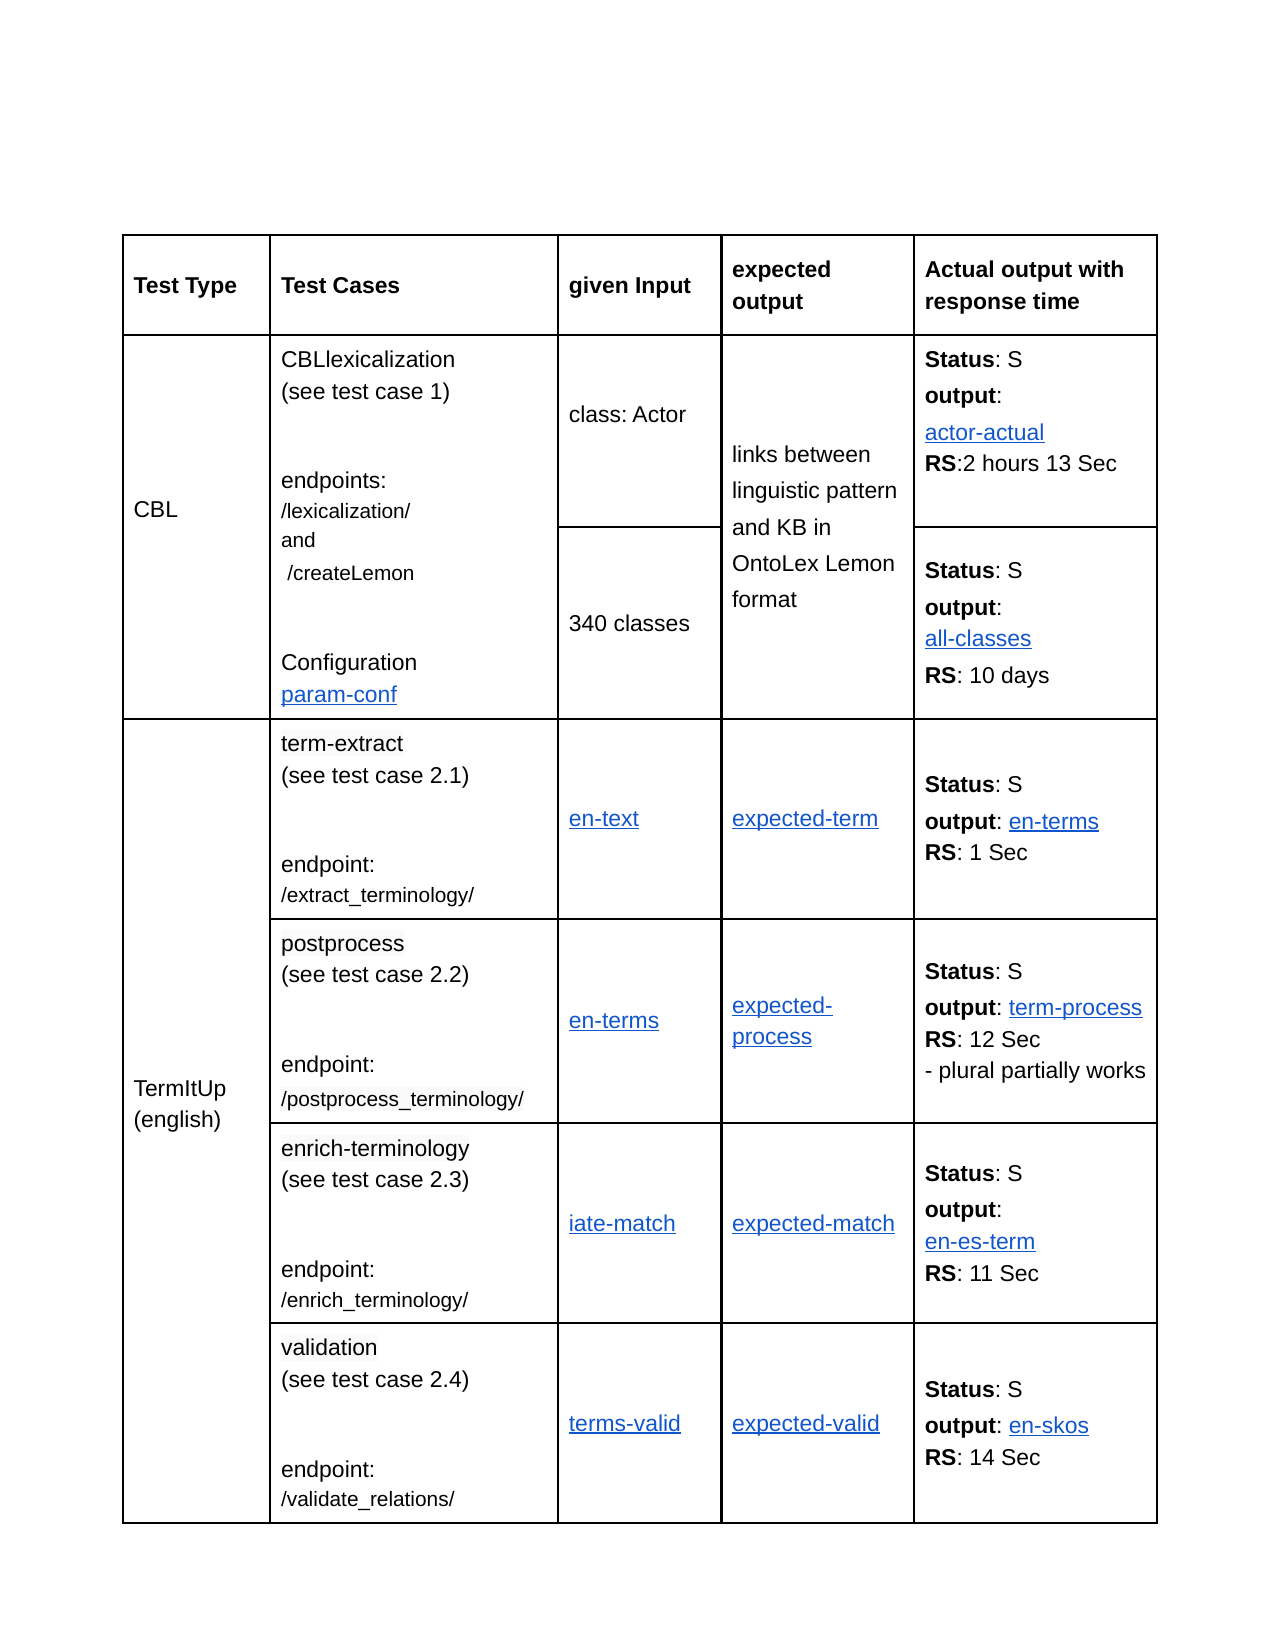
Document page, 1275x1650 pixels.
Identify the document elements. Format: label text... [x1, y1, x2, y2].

table_cell Status: S output: all-classes RS: 10 days [915, 528, 1156, 718]
table_cell iate-match [559, 1124, 720, 1322]
table_header given Input [559, 236, 720, 334]
table_cell validation (see test case 2.4) endpoint: /validate_relations/ [271, 1324, 557, 1522]
table_cell TermItUp (english) [124, 720, 269, 1522]
table_cell en-terms [559, 920, 720, 1122]
table_cell postprocess (see test case 2.2) endpoint: /postprocess_terminology/ [271, 920, 557, 1122]
table_cell en-text [559, 720, 720, 917]
table_cell 340 classes [559, 528, 720, 718]
table_cell expected-match [723, 1124, 913, 1322]
table_cell term-extract (see test case 2.1) endpoint: /extract_terminology/ [271, 720, 557, 917]
table_header Test Cases [271, 236, 557, 334]
table_cell links between linguistic pattern and KB in OntoLex Lemon format [723, 336, 913, 718]
table_cell Status: S output: actor-actual RS:2 hours 13 Sec [915, 336, 1156, 526]
table_cell Status: S output: term-process RS: 12 Sec - plural partially works [915, 920, 1156, 1122]
table_cell expected-term [723, 720, 913, 917]
table_cell Status: S output: en-es-term RS: 11 Sec [915, 1124, 1156, 1322]
table_cell terms-valid [559, 1324, 720, 1522]
table_cell CBL [124, 336, 269, 718]
table_cell class: Actor [559, 336, 720, 526]
table_cell expected-valid [723, 1324, 913, 1522]
table_header Actual output with response time [915, 236, 1156, 334]
table_cell enrich-terminology (see test case 2.3) endpoint: /enrich_terminology/ [271, 1124, 557, 1322]
table_cell Status: S output: en-terms RS: 1 Sec [915, 720, 1156, 917]
table_header expected output [723, 236, 913, 334]
table_cell CBLlexicalization (see test case 1) endpoints: /lexicalization/ and /createLemon Configuration param-conf [271, 336, 557, 718]
table_cell expected-process [723, 920, 913, 1122]
table_cell Status: S output: en-skos RS: 14 Sec [915, 1324, 1156, 1522]
table_header Test Type [124, 236, 269, 334]
